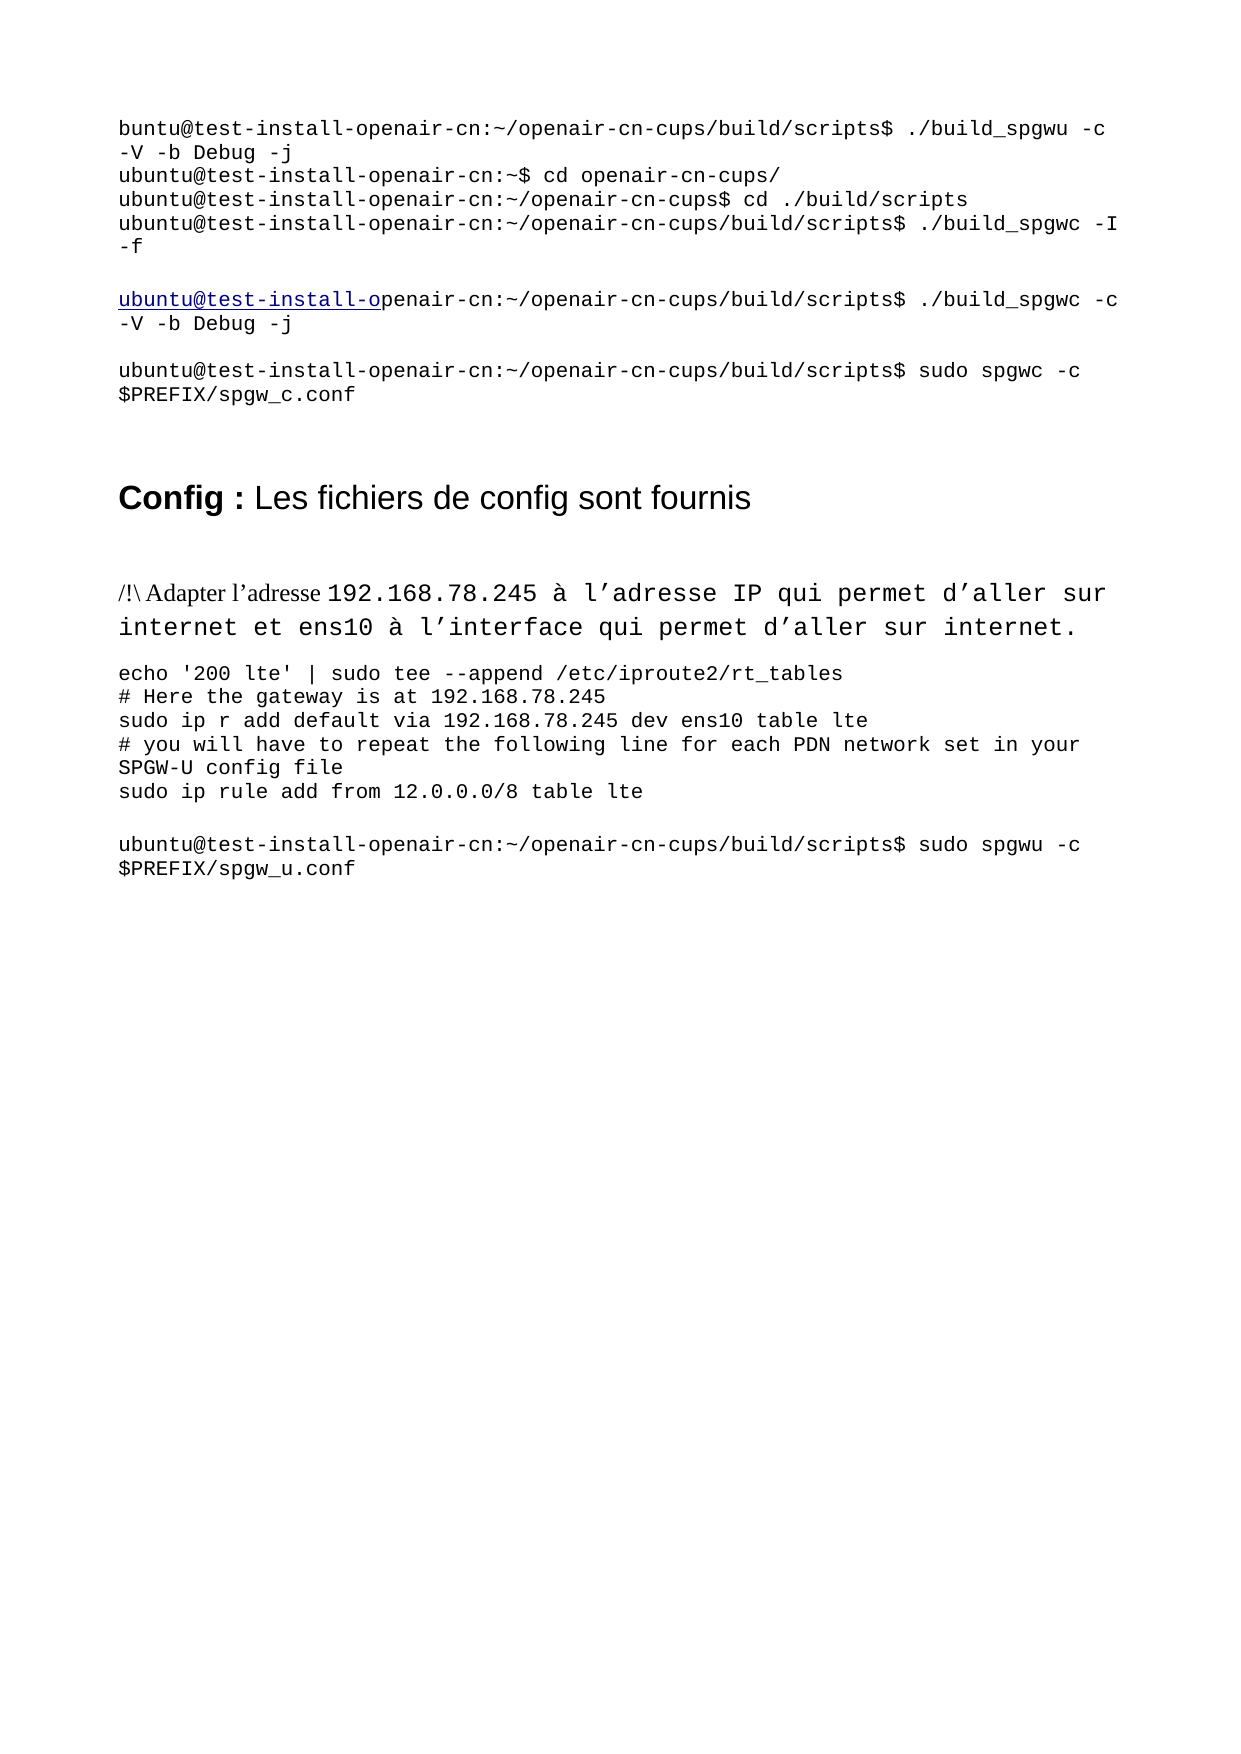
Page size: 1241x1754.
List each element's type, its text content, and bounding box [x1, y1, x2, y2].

text # Here the gateway is at 192.168.78.245 [118, 686, 1122, 710]
text buntu@test-install-openair-cn:~/openair-cn-cups/build/scripts$ ./build_spgwu -c -V -b Debug -j [118, 118, 1122, 165]
text ubuntu@test-install-openair-cn:~/openair-cn-cups/build/scripts$ ./build_spgwc -c -V -b Debug -j [118, 289, 1122, 337]
text ubuntu@test-install-openair-cn:~/openair-cn-cups$ cd ./build/scripts [118, 189, 1122, 213]
text ubuntu@test-install-openair-cn:~$ cd openair-cn-cups/ [118, 165, 1122, 189]
subtitle Config : Les fichiers de config sont fournis [118, 478, 1122, 516]
text ubuntu@test-install-openair-cn:~/openair-cn-cups/build/scripts$ ./build_spgwc -I -f [118, 213, 1122, 260]
text ubuntu@test-install-openair-cn:~/openair-cn-cups/build/scripts$ sudo spgwc -c $PREFIX/spgw_c.conf [118, 360, 1122, 408]
text ubuntu@test-install-openair-cn:~/openair-cn-cups/build/scripts$ sudo spgwu -c $PREFIX/spgw_u.conf [118, 834, 1122, 881]
text echo '200 lte' | sudo tee --append /etc/iproute2/rt_tables [118, 663, 1122, 686]
text sudo ip rule add from 12.0.0.0/8 table lte [118, 781, 1122, 805]
text # you will have to repeat the following line for each PDN network set in your SPGW-U config file [118, 734, 1122, 781]
text sudo ip r add default via 192.168.78.245 dev ens10 table lte [118, 710, 1122, 734]
text /!\ Adapter l’adresse 192.168.78.245 à l’adresse IP qui permet d’aller sur internet et ens10 à l’interface qui permet d’aller sur internet. [118, 578, 1122, 643]
